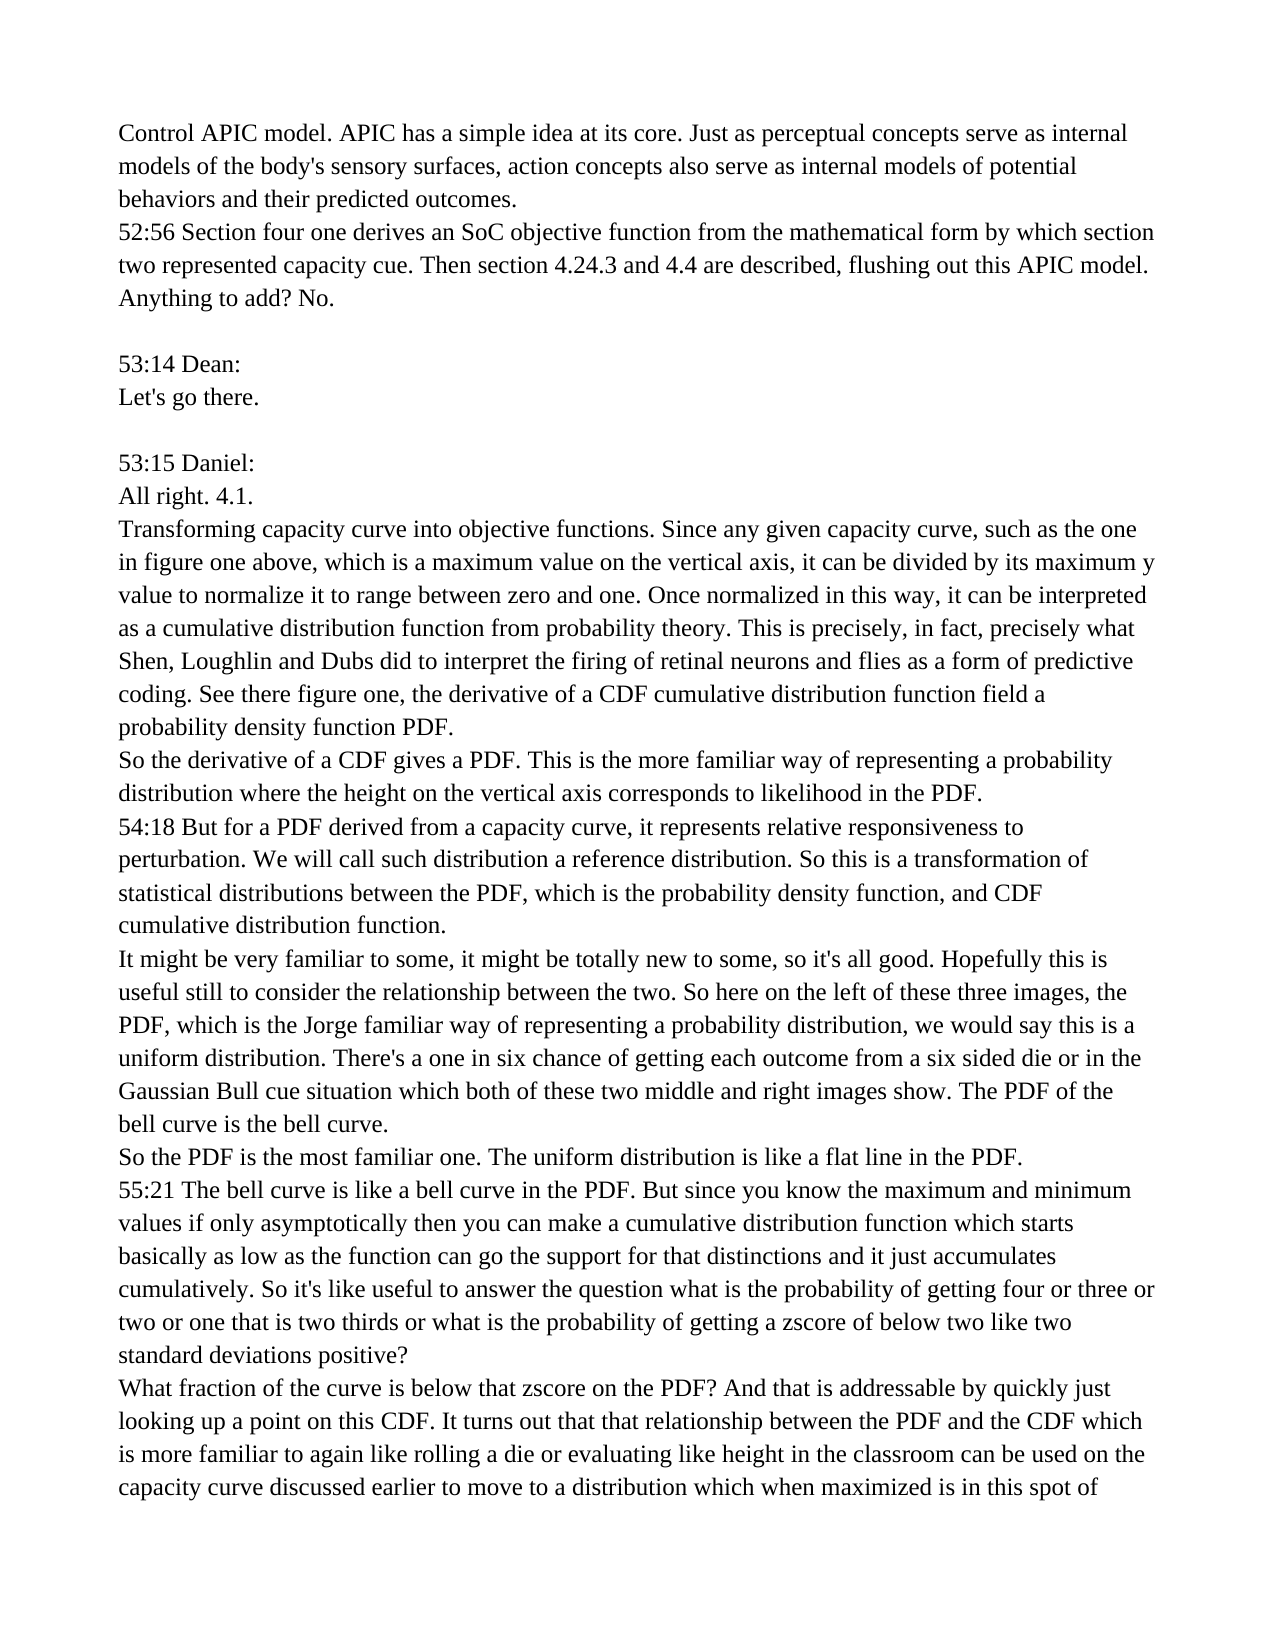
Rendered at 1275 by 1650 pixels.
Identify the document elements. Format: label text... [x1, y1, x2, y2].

text So the PDF is the most familiar one. The uniform distribution is like a flat line in the PDF. [118, 1142, 1157, 1171]
text What fraction of the curve is below that zscore on the PDF? And that is addressable by quickly just looking up a point on this CDF. It turns out that that relationship between the PDF and the CDF which is more familiar to again like rolling a die or evaluating like height in the classroom can be used on the capacity curve discussed earlier to move to a distribution which when maximized is in this spot of [118, 1373, 1157, 1501]
text All right. 4.1. [118, 481, 1157, 510]
text 55:21 The bell curve is like a bell curve in the PDF. But since you know the maximum and minimum values if only asymptotically then you can make a cumulative distribution function which starts basically as low as the function can go the support for that distinctions and it just accumulates cumulatively. So it's like useful to answer the question what is the probability of getting four or three or two or one that is two thirds or what is the probability of getting a zscore of below two like two standard deviations positive? [118, 1175, 1157, 1369]
text Let's go there. [118, 382, 1157, 411]
text 53:15 Daniel: [118, 448, 1157, 477]
text 52:56 Section four one derives an SoC objective function from the mathematical form by which section two represented capacity cue. Then section 4.24.3 and 4.4 are described, flushing out this APIC model. [118, 217, 1157, 279]
text 53:14 Dean: [118, 349, 1157, 378]
text So the derivative of a CDF gives a PDF. This is the more familiar way of representing a probability distribution where the height on the vertical axis corresponds to likelihood in the PDF. [118, 746, 1157, 807]
text Anything to add? No. [118, 283, 1157, 312]
text It might be very familiar to some, it might be totally new to some, so it's all good. Hopefully this is useful still to consider the relationship between the two. So here on the left of these three images, the PDF, which is the Jorge familiar way of representing a probability distribution, we would say this is a uniform distribution. There's a one in six chance of getting each outcome from a six sided die or in the Gaussian Bull cue situation which both of these two middle and right images show. The PDF of the bell curve is the bell curve. [118, 944, 1157, 1137]
text 54:18 But for a PDF derived from a capacity curve, it represents relative responsiveness to perturbation. We will call such distribution a reference distribution. So this is a transformation of statistical distributions between the PDF, which is the probability density function, and CDF cumulative distribution function. [118, 812, 1157, 939]
text Transforming capacity curve into objective functions. Since any given capacity curve, such as the one in figure one above, which is a maximum value on the vertical axis, it can be divided by its maximum y value to normalize it to range between zero and one. Once normalized in this way, it can be interpreted as a cumulative distribution function from probability theory. This is precisely, in fact, precisely what Shen, Loughlin and Dubs did to interpret the firing of retinal neurons and flies as a form of predictive coding. See there figure one, the derivative of a CDF cumulative distribution function field a probability density function PDF. [118, 514, 1157, 741]
text Control APIC model. APIC has a simple idea at its core. Just as perceptual concepts serve as internal models of the body's sensory surfaces, action concepts also serve as internal models of potential behaviors and their predicted outcomes. [118, 118, 1157, 213]
